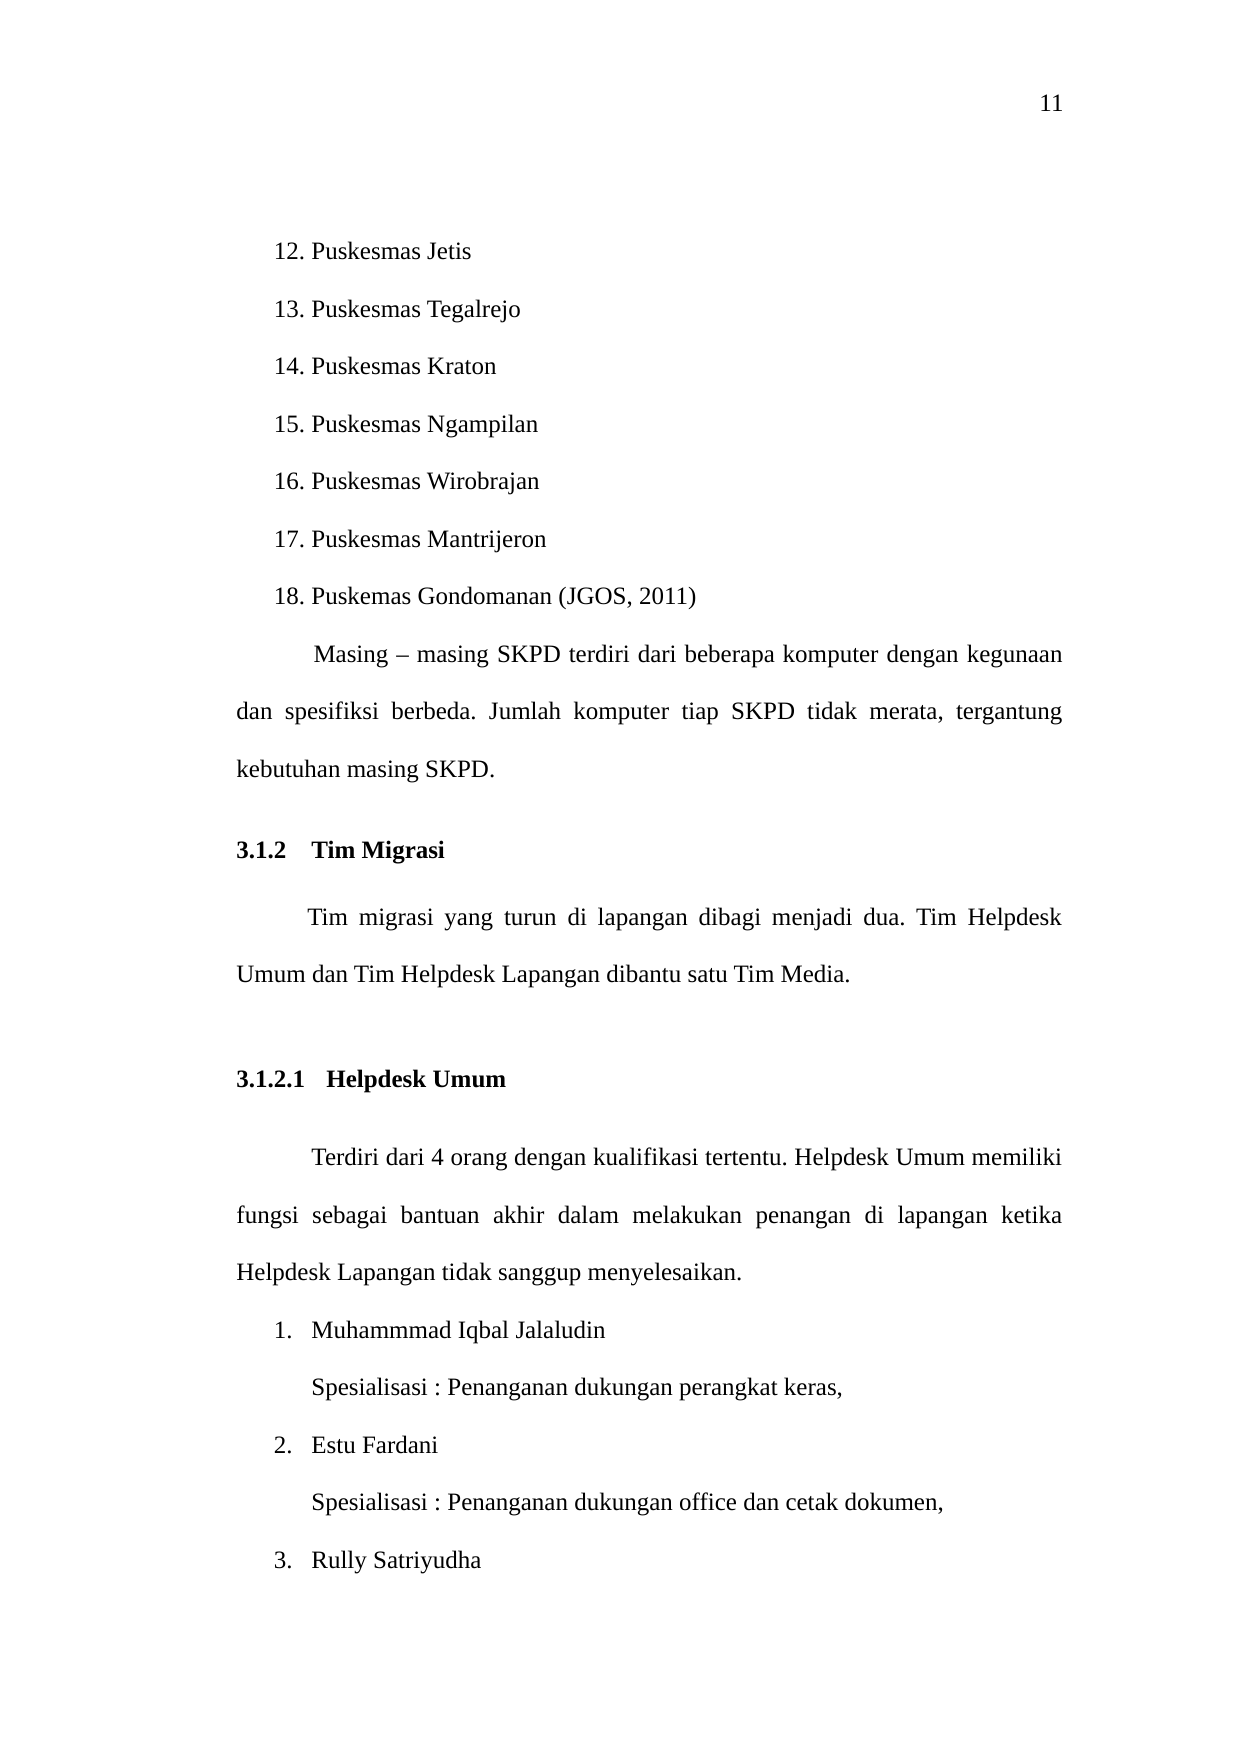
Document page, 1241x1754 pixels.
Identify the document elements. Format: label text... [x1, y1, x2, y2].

list Puskesmas Mantrijeron [274, 524, 1063, 552]
text Tim migrasi yang turun di lapangan dibagi menjadi dua. Tim Helpdesk Umum dan Tim Helpdesk Lapangan dibantu satu Tim Media. [236, 902, 1063, 988]
list Puskesmas Wirobrajan [274, 466, 1063, 495]
list Estu Fardani [274, 1430, 1063, 1459]
text Terdiri dari 4 orang dengan kualifikasi tertentu. Helpdesk Umum memiliki fungsi sebagai bantuan akhir dalam melakukan penangan di lapangan ketika Helpdesk Lapangan tidak sanggup menyelesaikan. [236, 1142, 1063, 1286]
list Puskemas Gondomanan (JGOS, 2011) [274, 581, 1063, 610]
list Puskesmas Jetis [274, 236, 1063, 265]
list Spesialisasi : Penanganan dukungan perangkat keras, [274, 1372, 1063, 1401]
list Muhammmad Iqbal Jalaludin [274, 1315, 1063, 1344]
list Rully Satriyudha [274, 1545, 1063, 1574]
list Puskesmas Ngampilan [274, 409, 1063, 437]
text Masing – masing SKPD terdiri dari beberapa komputer dengan kegunaan dan spesifiksi berbeda. Jumlah komputer tiap SKPD tidak merata, tergantung kebutuhan masing SKPD. [236, 639, 1063, 782]
list Puskesmas Kraton [274, 351, 1063, 380]
list Spesialisasi : Penanganan dukungan office dan cetak dokumen, [274, 1487, 1063, 1516]
subtitle Helpdesk Umum [236, 1064, 1063, 1093]
list Puskesmas Tegalrejo [274, 294, 1063, 322]
subtitle Tim Migrasi [236, 835, 1063, 863]
